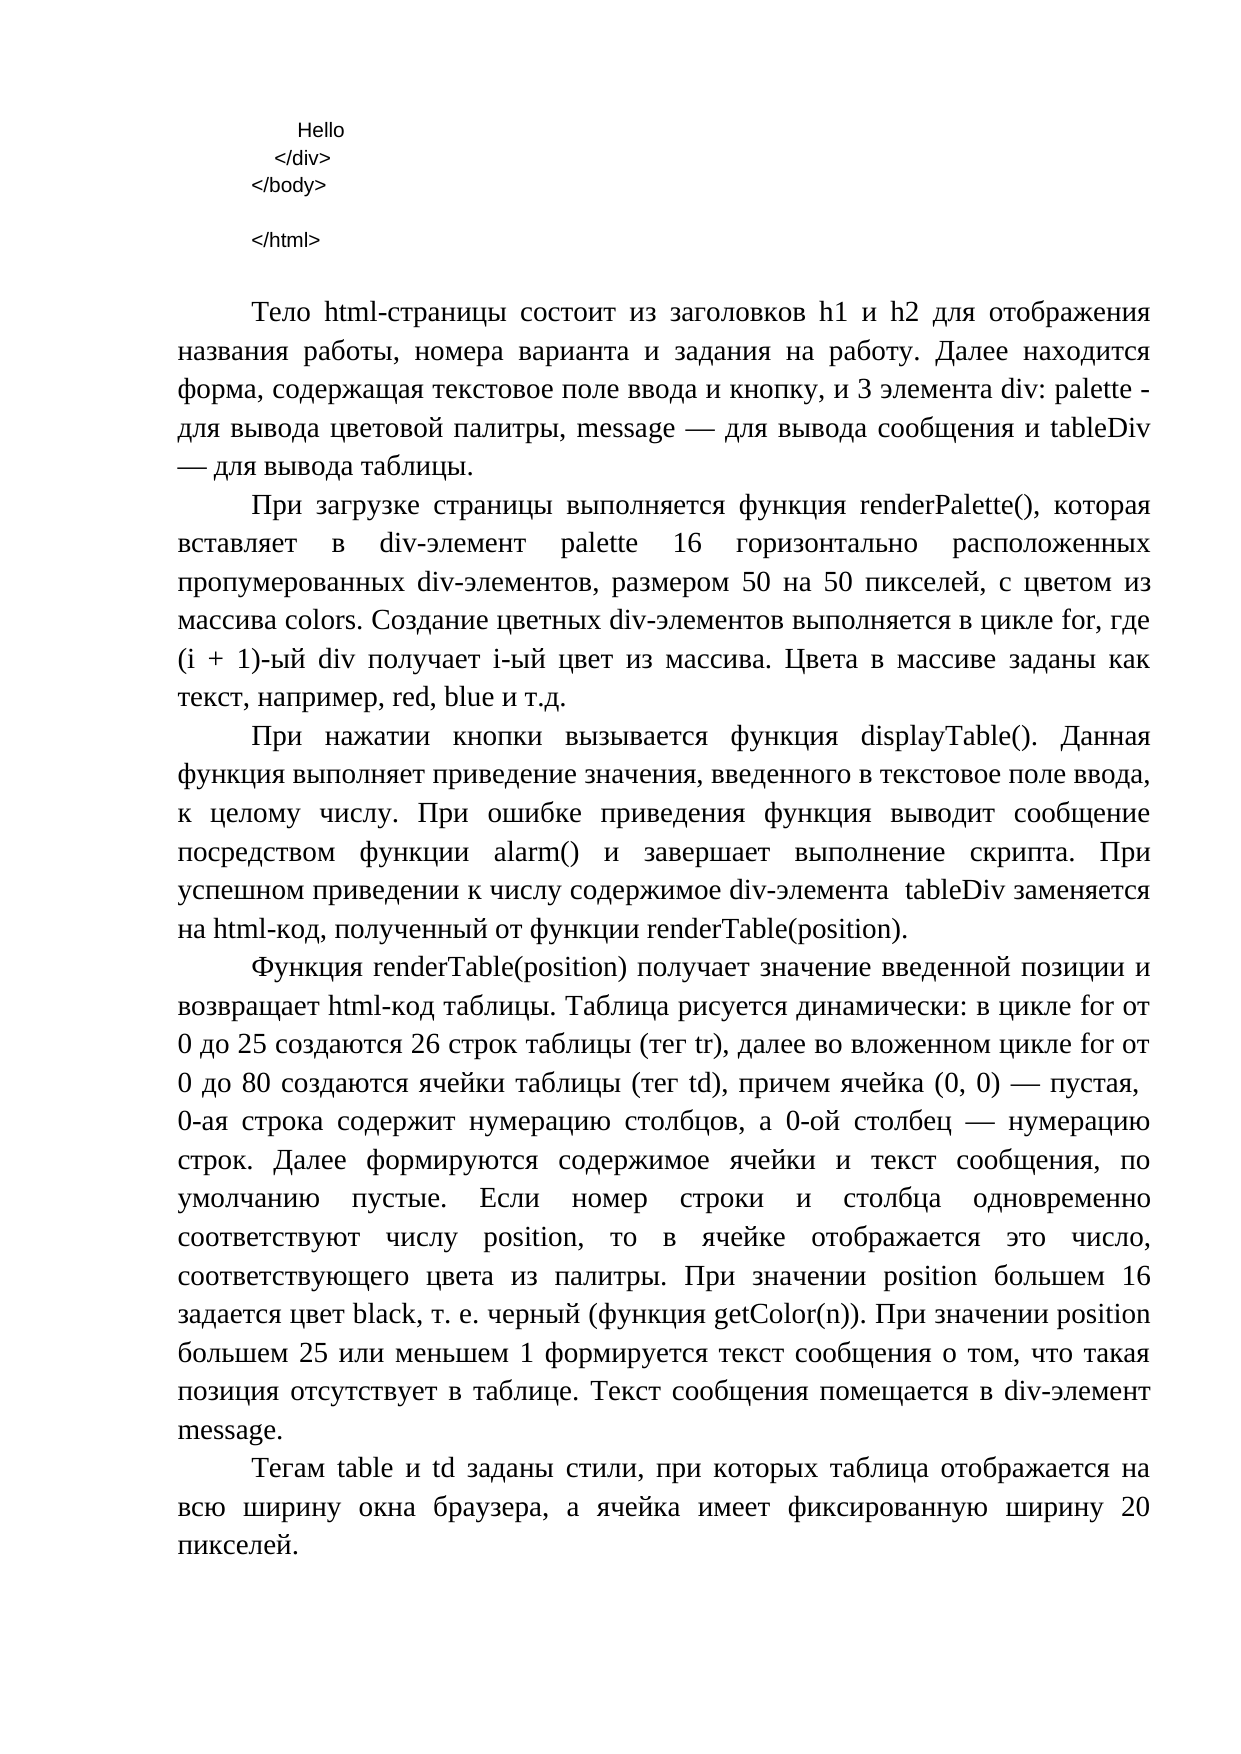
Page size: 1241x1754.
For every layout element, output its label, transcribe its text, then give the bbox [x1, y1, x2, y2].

text При нажатии кнопки вызывается функция displayTable(). Данная функция выполняет приведение значения, введенного в текстовое поле ввода, к целому числу. При ошибке приведения функция выводит сообщение посредством функции alarm() и завершает выполнение скрипта. При успешном приведении к числу содержимое div-элемента tableDiv заменяется на html-код, полученный от функции renderTable(position). [177, 718, 1152, 944]
text Тегам table и td заданы стили, при которых таблица отображается на всю ширину окна браузера, а ячейка имеет фиксированную ширину 20 пикселей. [177, 1450, 1152, 1561]
text Функция renderTable(position) получает значение введенной позиции и возвращает html-код таблицы. Таблица рисуется динамически: в цикле for от 0 до 25 создаются 26 строк таблицы (тег tr), далее во вложенном цикле for от 0 до 80 создаются ячейки таблицы (тег td), причем ячейка (0, 0) — пустая, 0-ая строка содержит нумерацию столбцов, а 0-ой столбец — нумерацию строк. Далее формируются содержимое ячейки и текст сообщения, по умолчанию пустые. Если номер строки и столбца одновременно соответствуют числу position, то в ячейке отображается это число, соответствующего цвета из палитры. При значении position большем 16 задается цвет black, т. е. черный (функция getColor(n)). При значении position большем 25 или меньшем 1 формируется текст сообщения о том, что такая позиция отсутствует в таблице. Текст сообщения помещается в div-элемент message. [177, 949, 1152, 1445]
text </div> [177, 146, 1152, 169]
text </body> [177, 173, 1152, 197]
text </html> [177, 228, 1152, 252]
text Тело html-страницы состоит из заголовков h1 и h2 для отображения названия работы, номера варианта и задания на работу. Далее находится форма, содержащая текстовое поле ввода и кнопку, и 3 элемента div: palette - для вывода цветовой палитры, message — для вывода сообщения и tableDiv — для вывода таблицы. [177, 294, 1152, 482]
text Hello [177, 118, 1152, 142]
text При загрузке страницы выполняется функция renderPalette(), которая вставляет в div-элемент palette 16 горизонтально расположенных пропумерованных div-элементов, размером 50 на 50 пикселей, с цветом из массива colors. Создание цветных div-элементов выполняется в цикле for, где (i + 1)-ый div получает i-ый цвет из массива. Цвета в массиве заданы как текст, например, red, blue и т.д. [177, 487, 1152, 713]
